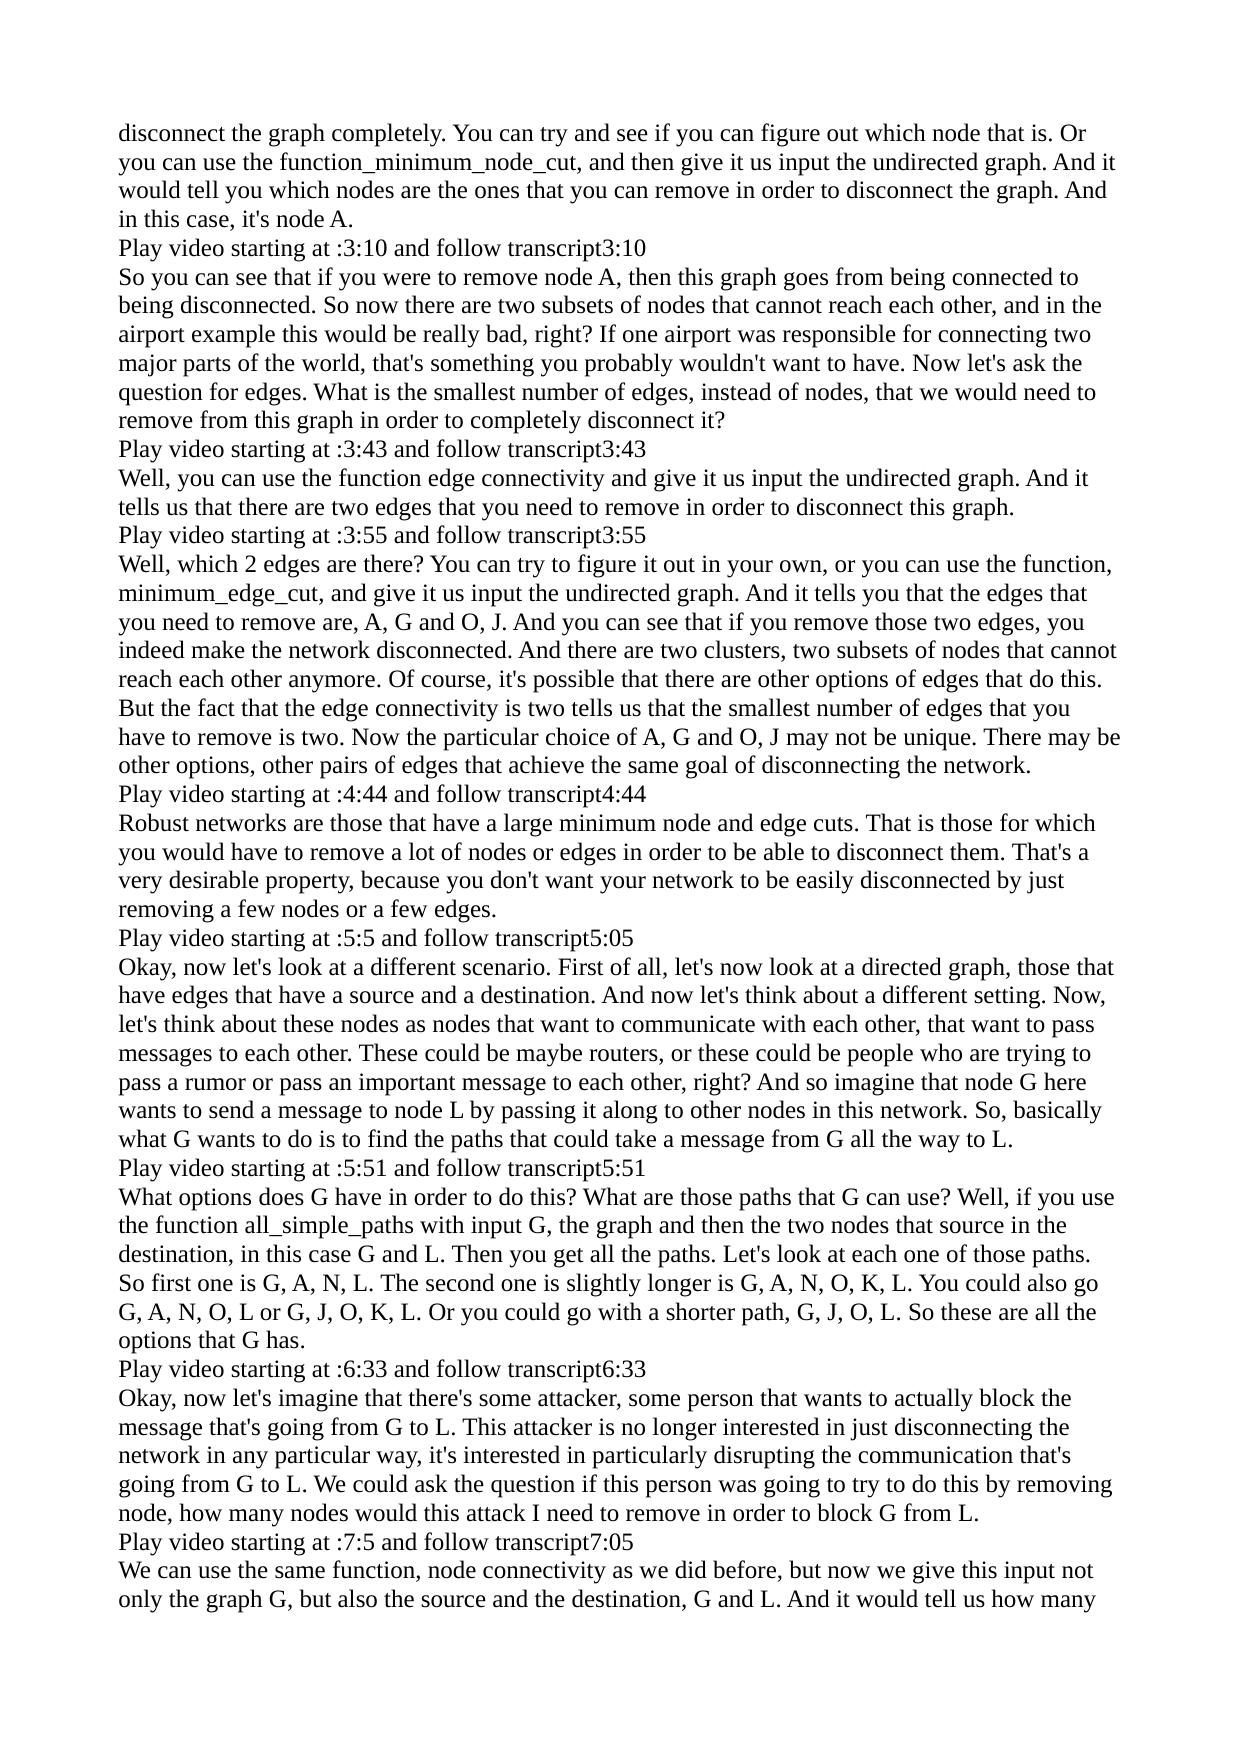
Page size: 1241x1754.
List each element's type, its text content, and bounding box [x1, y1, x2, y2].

text Play video starting at :4:44 and follow transcript4:44 [118, 779, 1122, 808]
text Play video starting at :3:43 and follow transcript3:43 [118, 434, 1122, 463]
text Robust networks are those that have a large minimum node and edge cuts. That is those for which you would have to remove a lot of nodes or edges in order to be able to disconnect them. That's a very desirable property, because you don't want your network to be easily disconnected by just removing a few nodes or a few edges. [118, 808, 1122, 923]
text Well, you can use the function edge connectivity and give it us input the undirected graph. And it tells us that there are two edges that you need to remove in order to disconnect this graph. [118, 463, 1122, 521]
text Play video starting at :5:51 and follow transcript5:51 [118, 1153, 1122, 1182]
text Play video starting at :6:33 and follow transcript6:33 [118, 1354, 1122, 1383]
text Okay, now let's imagine that there's some attacker, some person that wants to actually block the message that's going from G to L. This attacker is no longer interested in just disconnecting the network in any particular way, it's interested in particularly disrupting the communication that's going from G to L. We could ask the question if this person was going to try to do this by removing node, how many nodes would this attack I need to remove in order to block G from L. [118, 1383, 1122, 1527]
text Well, which 2 edges are there? You can try to figure it out in your own, or you can use the function, minimum_edge_cut, and give it us input the undirected graph. And it tells you that the edges that you need to remove are, A, G and O, J. And you can see that if you remove those two edges, you indeed make the network disconnected. And there are two clusters, two subsets of nodes that cannot reach each other anymore. Of course, it's possible that there are other options of edges that do this. But the fact that the edge connectivity is two tells us that the smallest number of edges that you have to remove is two. Now the particular choice of A, G and O, J may not be unique. There may be other options, other pairs of edges that achieve the same goal of disconnecting the network. [118, 549, 1122, 779]
text So you can see that if you were to remove node A, then this graph goes from being connected to being disconnected. So now there are two subsets of nodes that cannot reach each other, and in the airport example this would be really bad, right? If one airport was responsible for connecting two major parts of the world, that's something you probably wouldn't want to have. Now let's ask the question for edges. What is the smallest number of edges, instead of nodes, that we would need to remove from this graph in order to completely disconnect it? [118, 262, 1122, 434]
text Play video starting at :3:55 and follow transcript3:55 [118, 521, 1122, 549]
text What options does G have in order to do this? What are those paths that G can use? Well, if you use the function all_simple_paths with input G, the graph and then the two nodes that source in the destination, in this case G and L. Then you get all the paths. Let's look at each one of those paths. So first one is G, A, N, L. The second one is slightly longer is G, A, N, O, K, L. You could also go G, A, N, O, L or G, J, O, K, L. Or you could go with a shorter path, G, J, O, L. So these are all the options that G has. [118, 1182, 1122, 1354]
text We can use the same function, node connectivity as we did before, but now we give this input not only the graph G, but also the source and the destination, G and L. And it would tell us how many [118, 1556, 1122, 1613]
text Play video starting at :3:10 and follow transcript3:10 [118, 233, 1122, 262]
text Play video starting at :7:5 and follow transcript7:05 [118, 1527, 1122, 1556]
text Okay, now let's look at a different scenario. First of all, let's now look at a directed graph, those that have edges that have a source and a destination. And now let's think about a different setting. Now, let's think about these nodes as nodes that want to communicate with each other, that want to pass messages to each other. These could be maybe routers, or these could be people who are trying to pass a rumor or pass an important message to each other, right? And so imagine that node G here wants to send a message to node L by passing it along to other nodes in this network. So, basically what G wants to do is to find the paths that could take a message from G all the way to L. [118, 952, 1122, 1153]
text Play video starting at :5:5 and follow transcript5:05 [118, 923, 1122, 952]
text disconnect the graph completely. You can try and see if you can figure out which node that is. Or you can use the function_minimum_node_cut, and then give it us input the undirected graph. And it would tell you which nodes are the ones that you can remove in order to disconnect the graph. And in this case, it's node A. [118, 118, 1122, 233]
